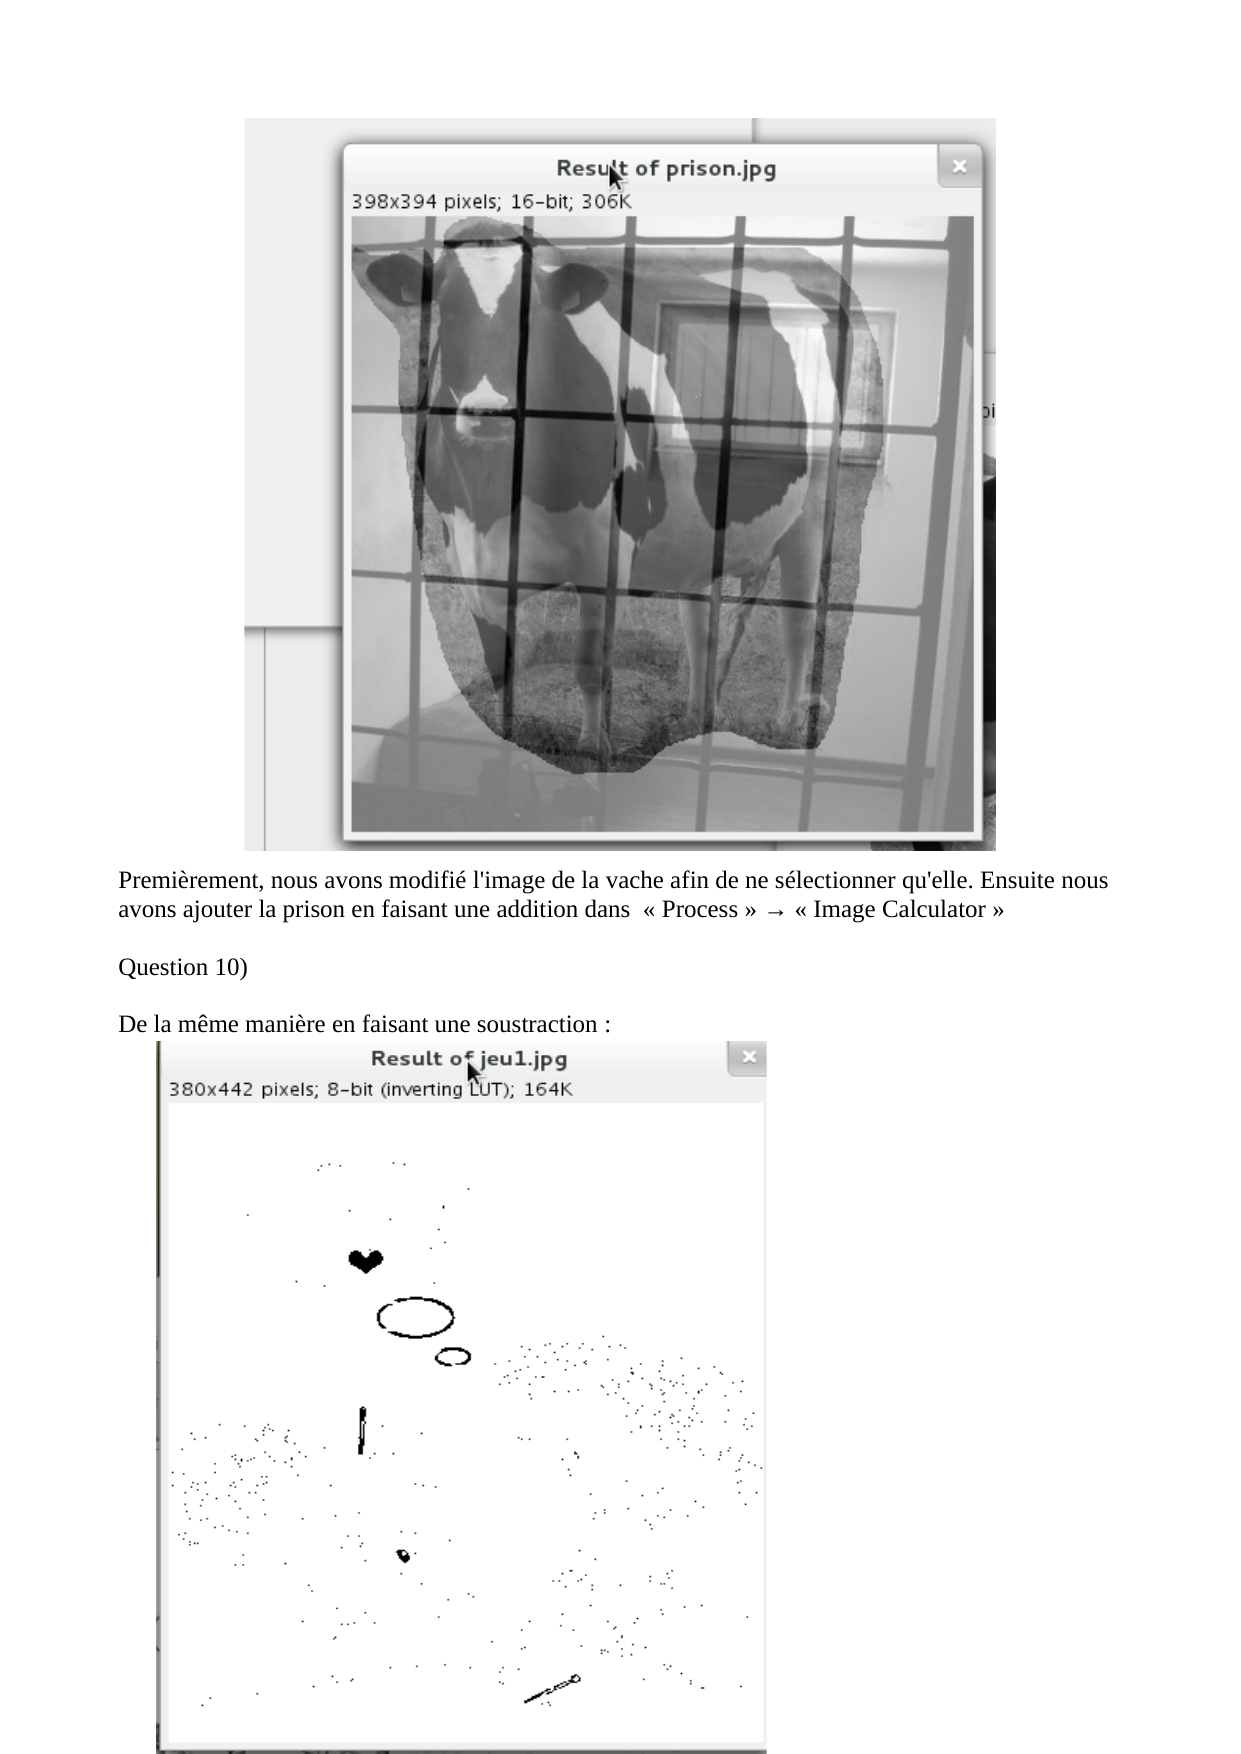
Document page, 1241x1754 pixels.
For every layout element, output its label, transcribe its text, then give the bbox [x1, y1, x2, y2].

picture [156, 1041, 778, 1754]
picture [244, 118, 996, 851]
text De la même manière en faisant une soustraction : [118, 1009, 1122, 1038]
text Premièrement, nous avons modifié l'image de la vache afin de ne sélectionner qu'elle. Ensuite nous avons ajouter la prison en faisant une addition dans « Process » → « Image Calculator » [118, 866, 1122, 923]
text Question 10) [118, 952, 1122, 981]
